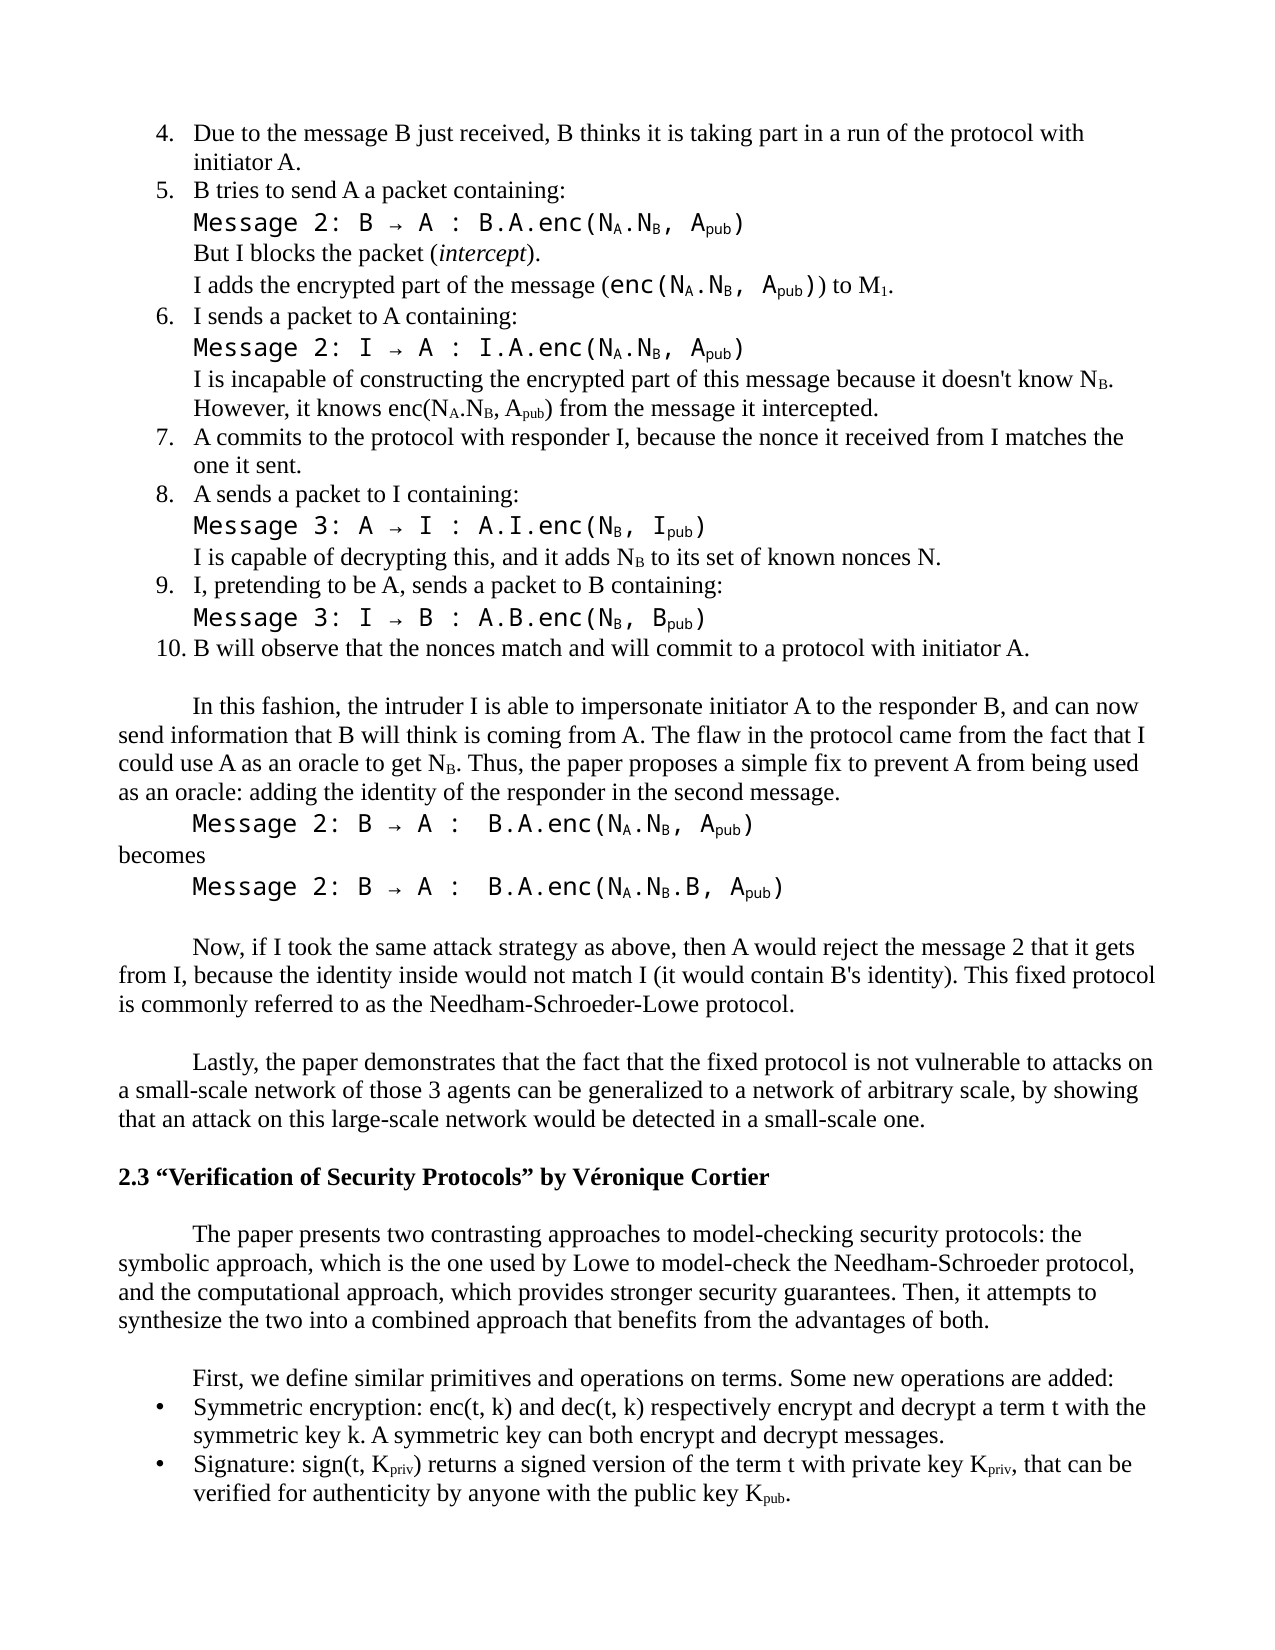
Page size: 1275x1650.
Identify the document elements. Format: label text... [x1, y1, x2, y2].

list B will observe that the nonces match and will commit to a protocol with initiator A. [156, 633, 1157, 662]
text The paper presents two contrasting approaches to model-checking security protocols: the symbolic approach, which is the one used by Lowe to model-check the Needham-Schroeder protocol, and the computational approach, which provides stronger security guarantees. Then, it attempts to synthesize the two into a combined approach that benefits from the advantages of both. [118, 1219, 1157, 1334]
text In this fashion, the intruder I is able to impersonate initiator A to the responder B, and can now send information that B will think is coming from A. The flaw in the protocol came from the fact that I could use A as an oracle to get NB. Thus, the paper proposes a simple fix to prevent A from being used as an oracle: adding the identity of the responder in the second message. Message 2: B → A : B.A.enc(NA.NB, Apub) becomes Message 2: B → A : B.A.enc(NA.NB.B, Apub) [118, 691, 1157, 932]
text First, we define similar primitives and operations on terms. Some new operations are added: [118, 1363, 1157, 1392]
list Symmetric encryption: enc(t, k) and dec(t, k) respectively encrypt and decrypt a term t with the symmetric key k. A symmetric key can both encrypt and decrypt messages. [156, 1392, 1157, 1449]
list Due to the message B just received, B thinks it is taking part in a run of the protocol with initiator A. [156, 118, 1157, 176]
list Signature: sign(t, Kpriv) returns a signed version of the term t with private key Kpriv, that can be verified for authenticity by anyone with the public key Kpub. [156, 1449, 1157, 1507]
list A sends a packet to I containing: Message 3: A → I : A.I.enc(NB, Ipub) I is capable of decrypting this, and it adds NB to its set of known nonces N. [156, 479, 1157, 571]
list “Verification of Security Protocols” by Véronique Cortier [118, 1162, 1157, 1190]
text Now, if I took the same attack strategy as above, then A would reject the message 2 that it gets from I, because the identity inside would not match I (it would contain B's identity). This fixed protocol is commonly referred to as the Needham-Schroeder-Lowe protocol. [118, 932, 1157, 1018]
list B tries to send A a packet containing: Message 2: B → A : B.A.enc(NA.NB, Apub) But I blocks the packet (intercept). I adds the encrypted part of the message (enc(NA.NB, Apub)) to M1. [156, 176, 1157, 301]
list I sends a packet to A containing: Message 2: I → A : I.A.enc(NA.NB, Apub) I is incapable of constructing the encrypted part of this message because it doesn't know NB. However, it knows enc(NA.NB, Apub) from the message it intercepted. [156, 301, 1157, 422]
list A commits to the protocol with responder I, because the nonce it received from I matches the one it sent. [156, 422, 1157, 479]
text Lastly, the paper demonstrates that the fact that the fixed protocol is not vulnerable to attacks on a small-scale network of those 3 agents can be generalized to a network of arbitrary scale, by showing that an attack on this large-scale network would be detected in a small-scale one. [118, 1047, 1157, 1133]
list I, pretending to be A, sends a packet to B containing: Message 3: I → B : A.B.enc(NB, Bpub) [156, 571, 1157, 633]
